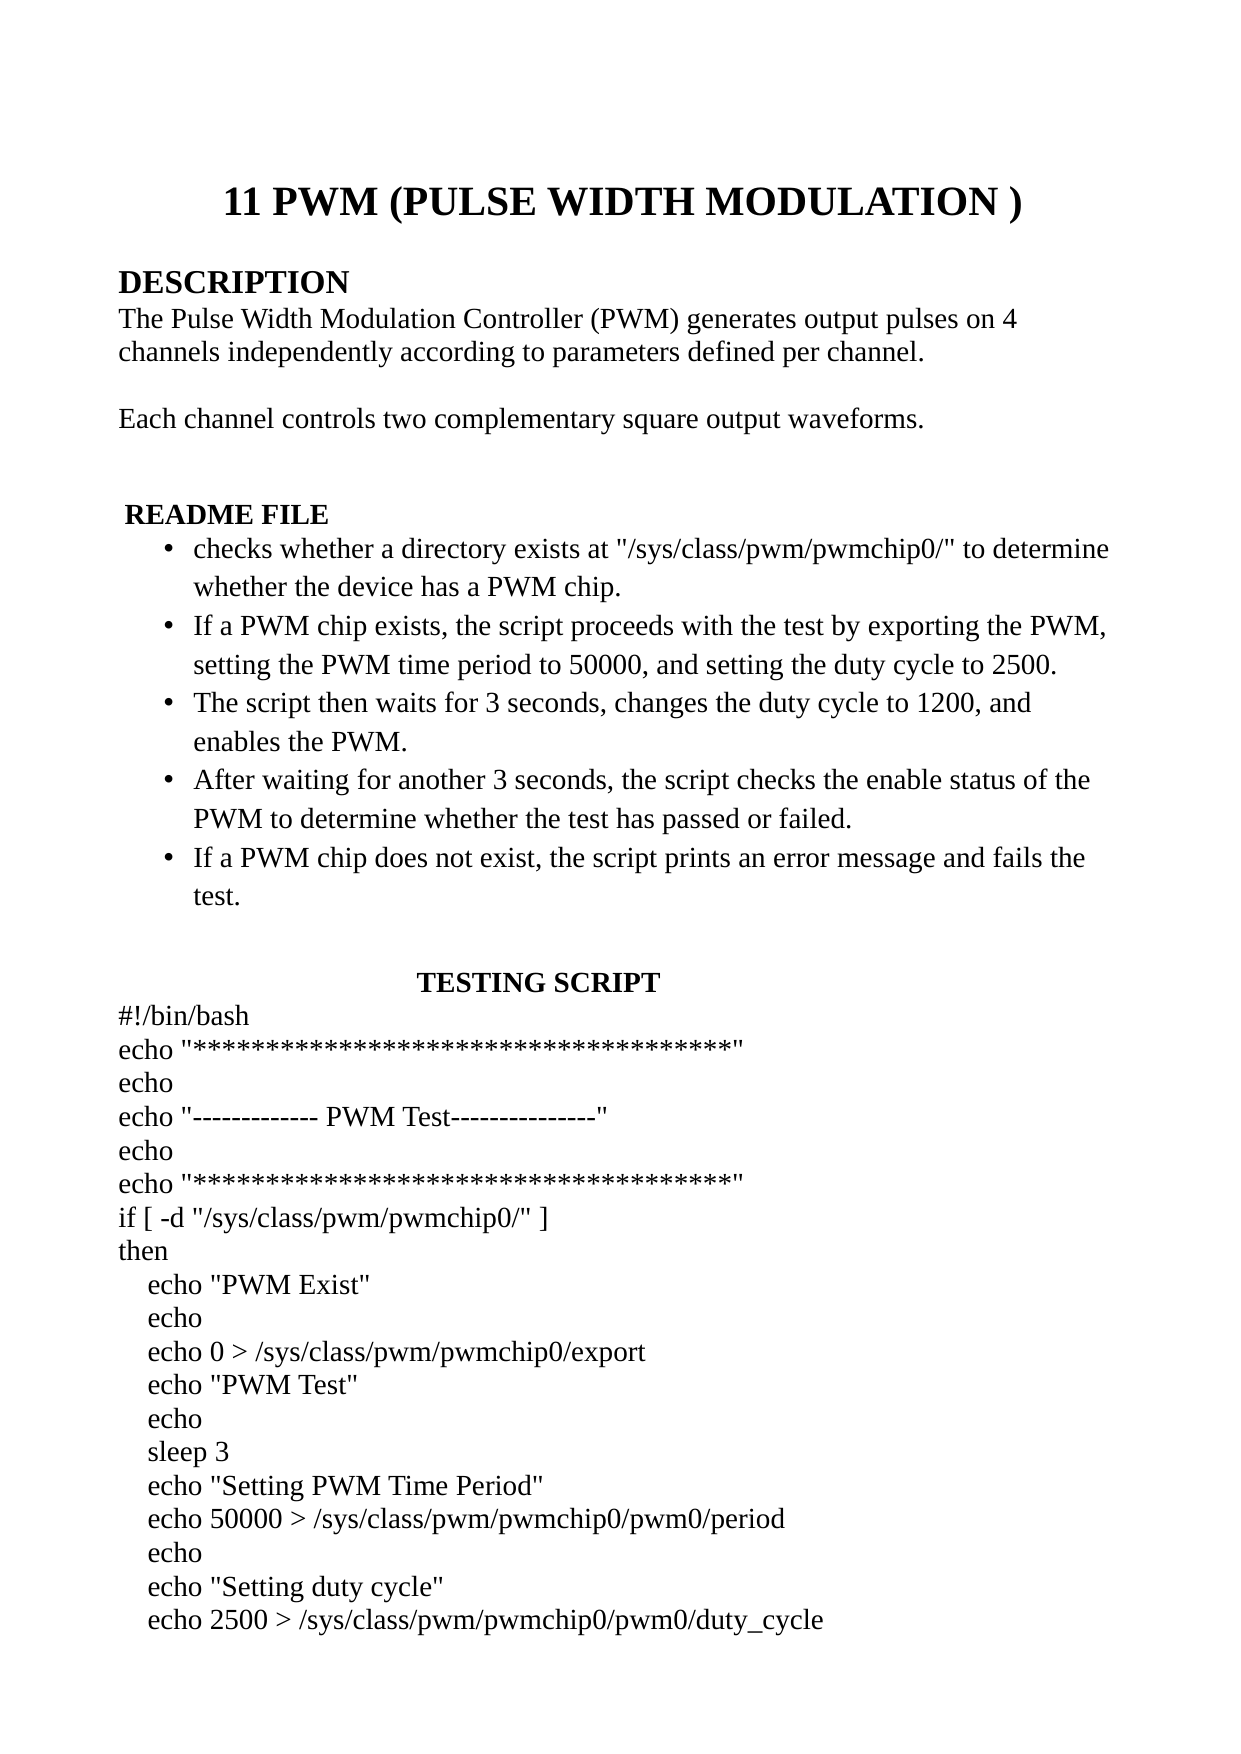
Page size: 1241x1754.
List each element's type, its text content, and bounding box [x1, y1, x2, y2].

text echo "*************************************" [118, 1166, 1122, 1200]
text echo 50000 > /sys/class/pwm/pwmchip0/pwm0/period [118, 1502, 1122, 1535]
text echo 2500 > /sys/class/pwm/pwmchip0/pwm0/duty_cycle [118, 1602, 1122, 1636]
text echo [118, 1535, 1122, 1569]
text Each channel controls two complementary square output waveforms. [118, 402, 1122, 435]
list After waiting for another 3 seconds, the script checks the enable status of the PWM to determine whether the test has passed or failed. [164, 762, 1122, 835]
list checks whether a directory exists at "/sys/class/pwm/pwmchip0/" to determine whether the device has a PWM chip. [164, 531, 1122, 603]
text README FILE [118, 497, 1122, 531]
text echo "PWM Exist" [118, 1267, 1122, 1300]
text echo "PWM Test" [118, 1367, 1122, 1401]
list If a PWM chip exists, the script proceeds with the test by exporting the PWM, setting the PWM time period to 50000, and setting the duty cycle to 2500. [164, 608, 1122, 680]
text The Pulse Width Modulation Controller (PWM) generates output pulses on 4 channels independently according to parameters defined per channel. [118, 301, 1122, 368]
text if [ -d "/sys/class/pwm/pwmchip0/" ] [118, 1200, 1122, 1233]
list If a PWM chip does not exist, the script prints an error message and fails the test. [164, 840, 1122, 912]
text echo [118, 1066, 1122, 1099]
text 11 PWM (PULSE WIDTH MODULATION ) [118, 176, 1122, 224]
text echo "Setting PWM Time Period" [118, 1468, 1122, 1502]
text echo [118, 1133, 1122, 1166]
text TESTING SCRIPT [118, 965, 1122, 998]
text echo "------------- PWM Test---------------" [118, 1099, 1122, 1133]
text echo 0 > /sys/class/pwm/pwmchip0/export [118, 1334, 1122, 1367]
text DESCRIPTION [118, 263, 1122, 301]
text echo [118, 1401, 1122, 1434]
list The script then waits for 3 seconds, changes the duty cycle to 1200, and enables the PWM. [164, 685, 1122, 757]
text echo [118, 1300, 1122, 1334]
text then [118, 1233, 1122, 1267]
text echo "Setting duty cycle" [118, 1569, 1122, 1602]
text echo "*************************************" [118, 1032, 1122, 1066]
text sleep 3 [118, 1434, 1122, 1468]
text #!/bin/bash [118, 998, 1122, 1032]
